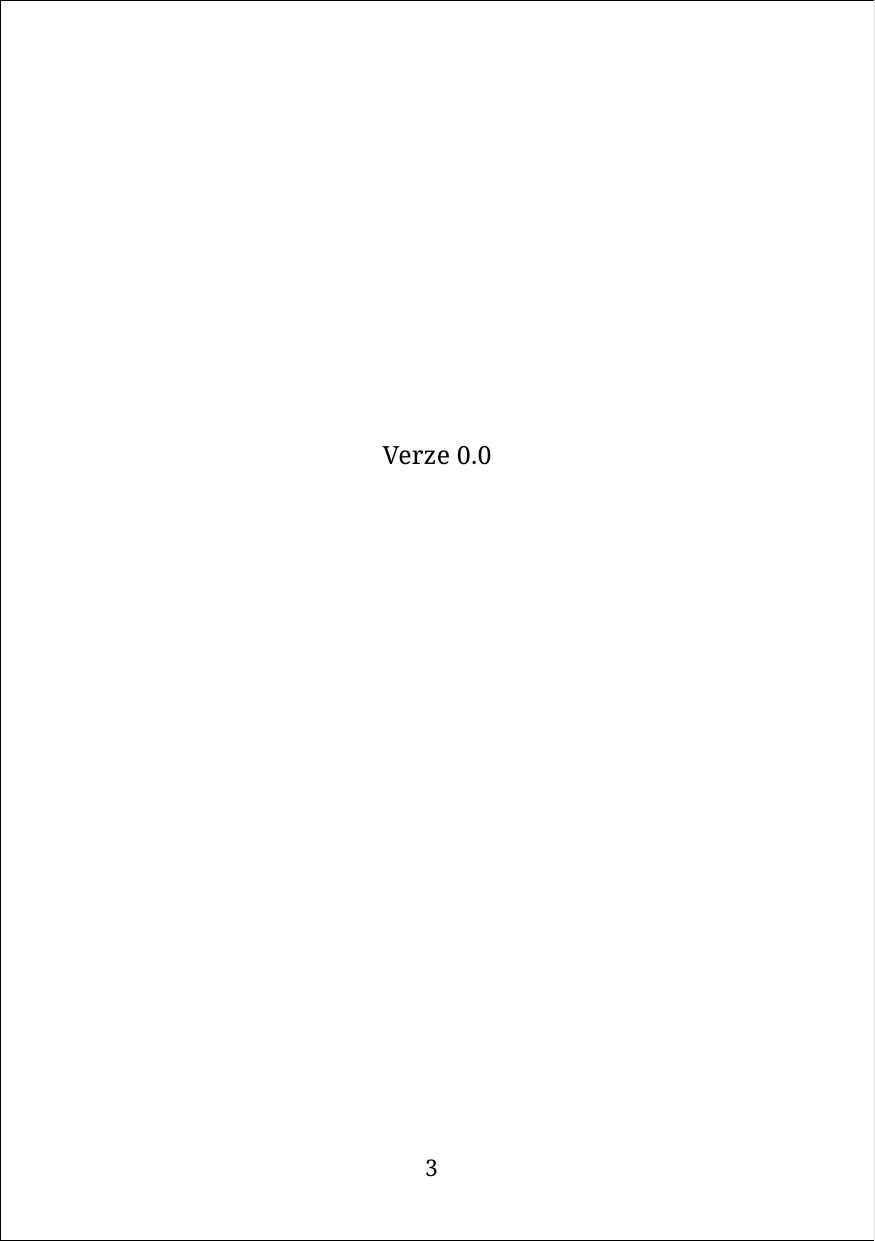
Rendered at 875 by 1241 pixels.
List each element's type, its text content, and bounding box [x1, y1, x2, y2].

text Verze 0.0 [118, 438, 756, 472]
